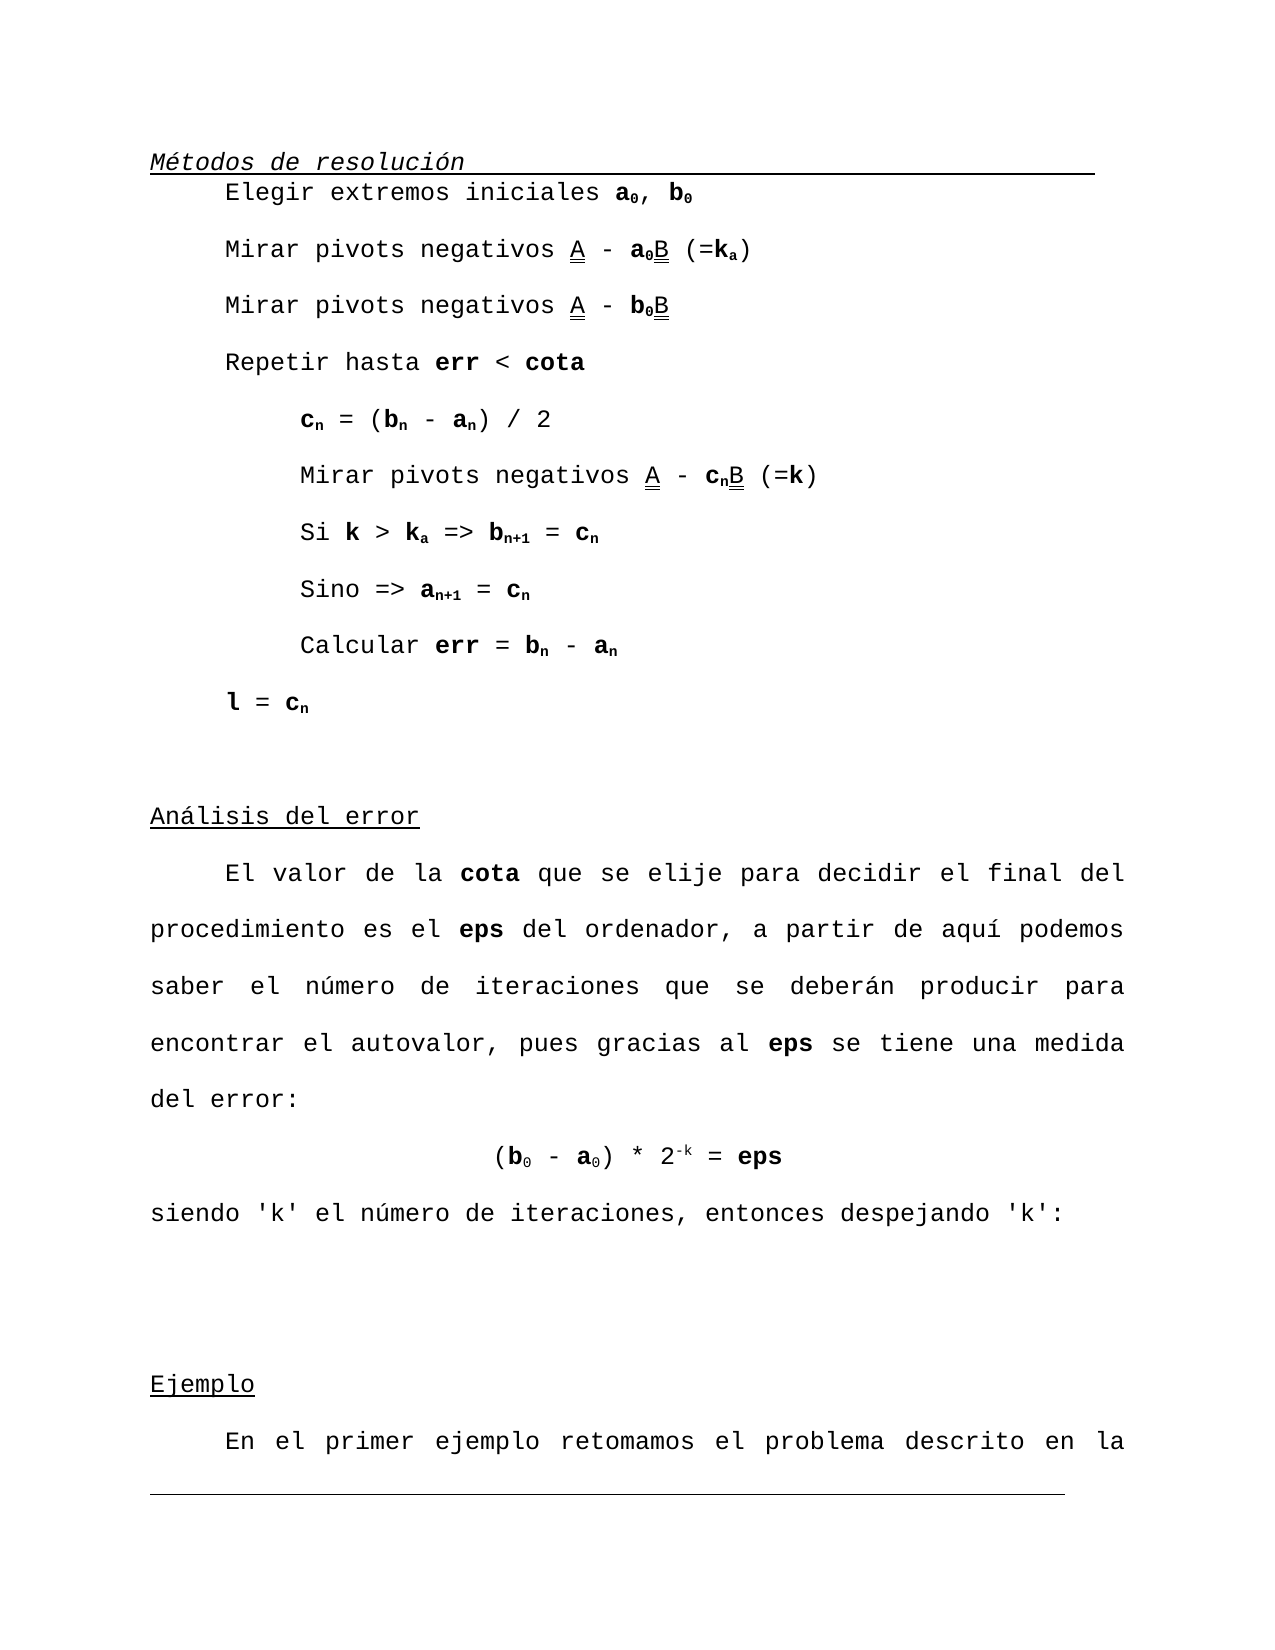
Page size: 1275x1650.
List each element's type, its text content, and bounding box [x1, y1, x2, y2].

text cn = (bn - an) / 2 [150, 406, 1125, 434]
text (b0 - a0) * 2-k = eps [150, 1144, 1125, 1172]
text Mirar pivots negativos A - cnB (=k) [150, 463, 1125, 491]
text Calcular err = bn - an [150, 633, 1125, 661]
text En el primer ejemplo retomamos el problema descrito en la [150, 1429, 1125, 1457]
text siendo 'k' el número de iteraciones, entonces despejando 'k': [150, 1200, 1125, 1229]
text Mirar pivots negativos A - a0B (=ka) [150, 236, 1125, 264]
text Elegir extremos iniciales a0, b0 [150, 179, 1125, 208]
text Sino => an+1 = cn [150, 576, 1125, 604]
text l = cn [150, 689, 1125, 718]
text Repetir hasta err < cota [150, 349, 1125, 378]
text Si k > ka => bn+1 = cn [150, 519, 1125, 548]
text Ejemplo [150, 1372, 1125, 1400]
text Mirar pivots negativos A - b0B [150, 293, 1125, 321]
text Análisis del error [150, 804, 1125, 832]
text El valor de la cota que se elije para decidir el final del procedimiento es el eps del ordenador, a partir de aquí podemos saber el número de iteraciones que se deberán producir para encontrar el autovalor, pues gracias al eps se tiene una medida del error: [150, 860, 1125, 1115]
